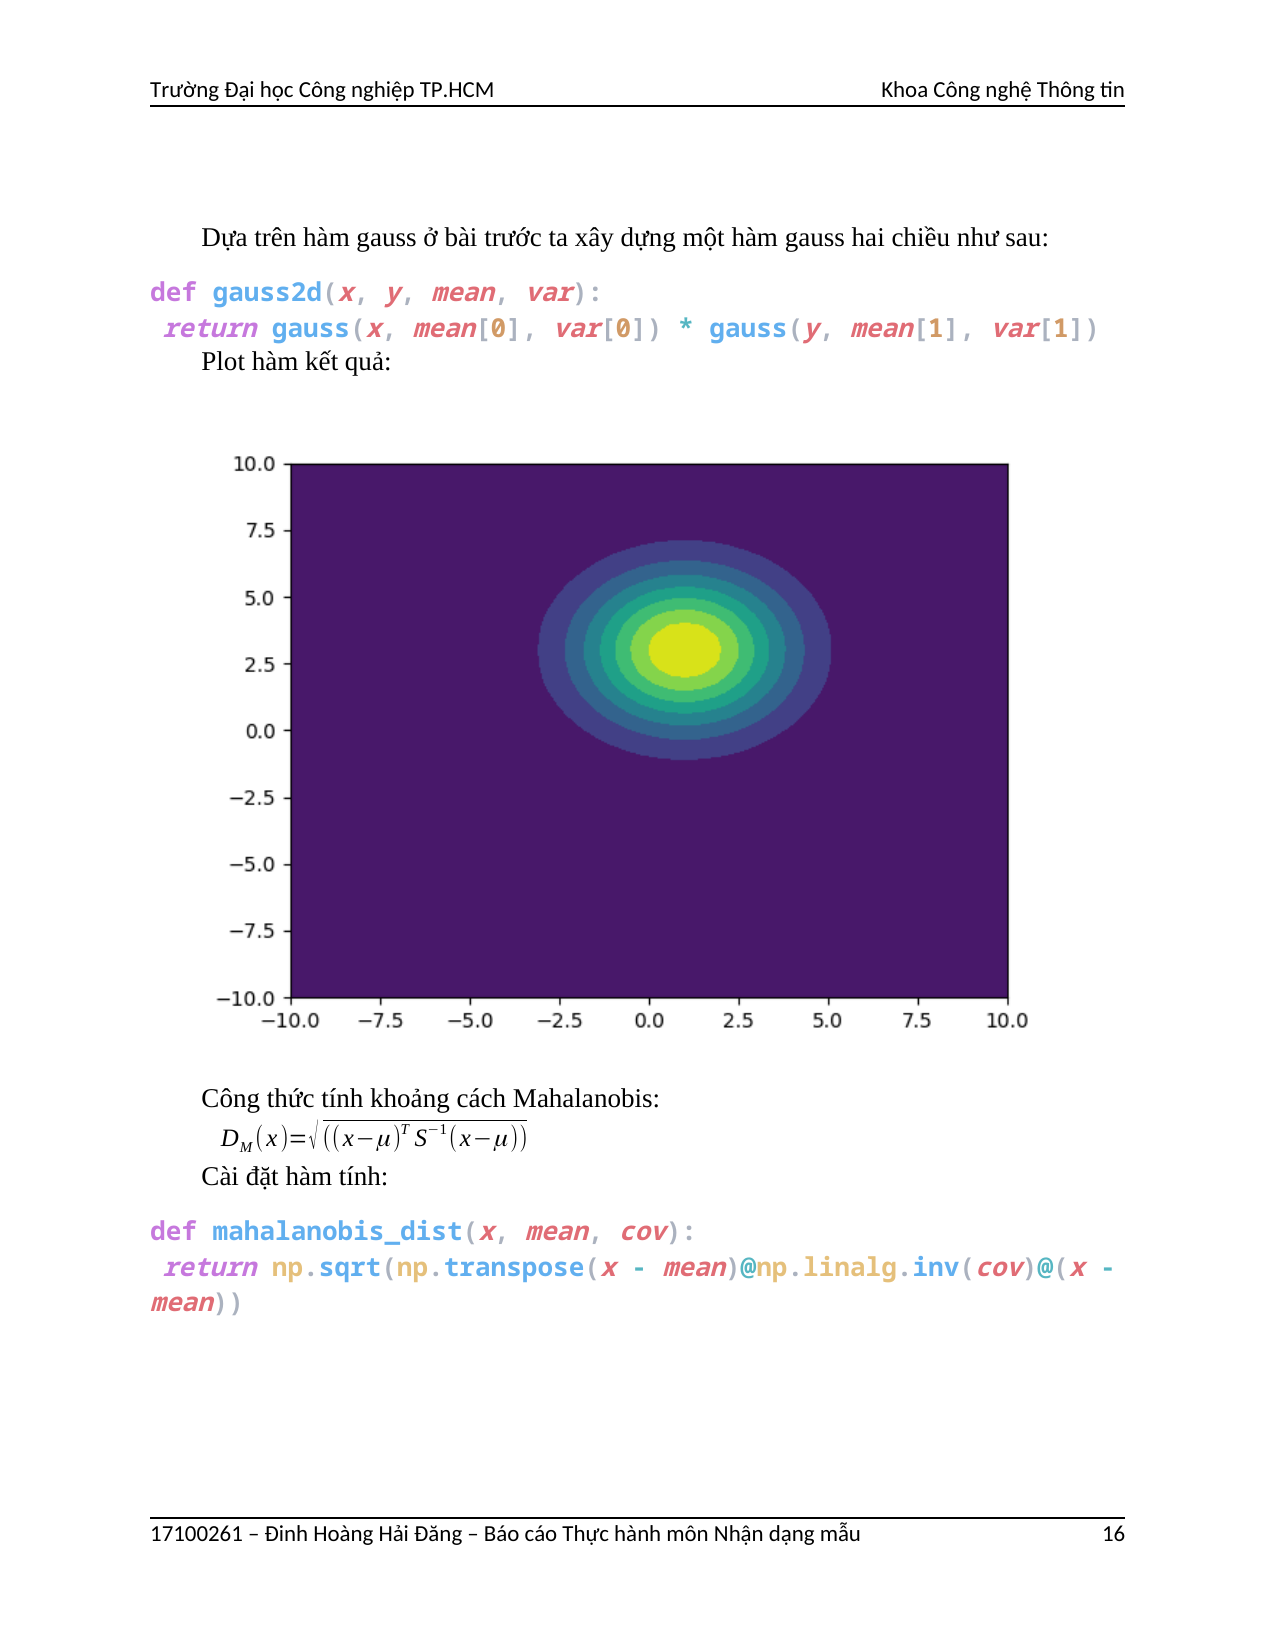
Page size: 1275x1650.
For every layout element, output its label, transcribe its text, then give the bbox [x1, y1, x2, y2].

table_header def mahalanobis_dist(x, mean, cov): return np.sqrt(np.transpose(x - mean)@np.linalg.inv(cov)@(x - mean)) [150, 1213, 1125, 1319]
list Plot hàm kết quả: [201, 345, 1125, 376]
list Công thức tính khoảng cách Mahalanobis: [201, 381, 1125, 1114]
list Cài đặt hàm tính: [201, 1160, 1125, 1191]
list Dựa trên hàm gauss ở bài trước ta xây dựng một hàm gauss hai chiều như sau: [201, 221, 1125, 253]
picture [175, 380, 1100, 1074]
table_header def gauss2d(x, y, mean, var): return gauss(x, mean[0], var[0]) * gauss(y, mean[1], var[1]) [150, 274, 1125, 345]
